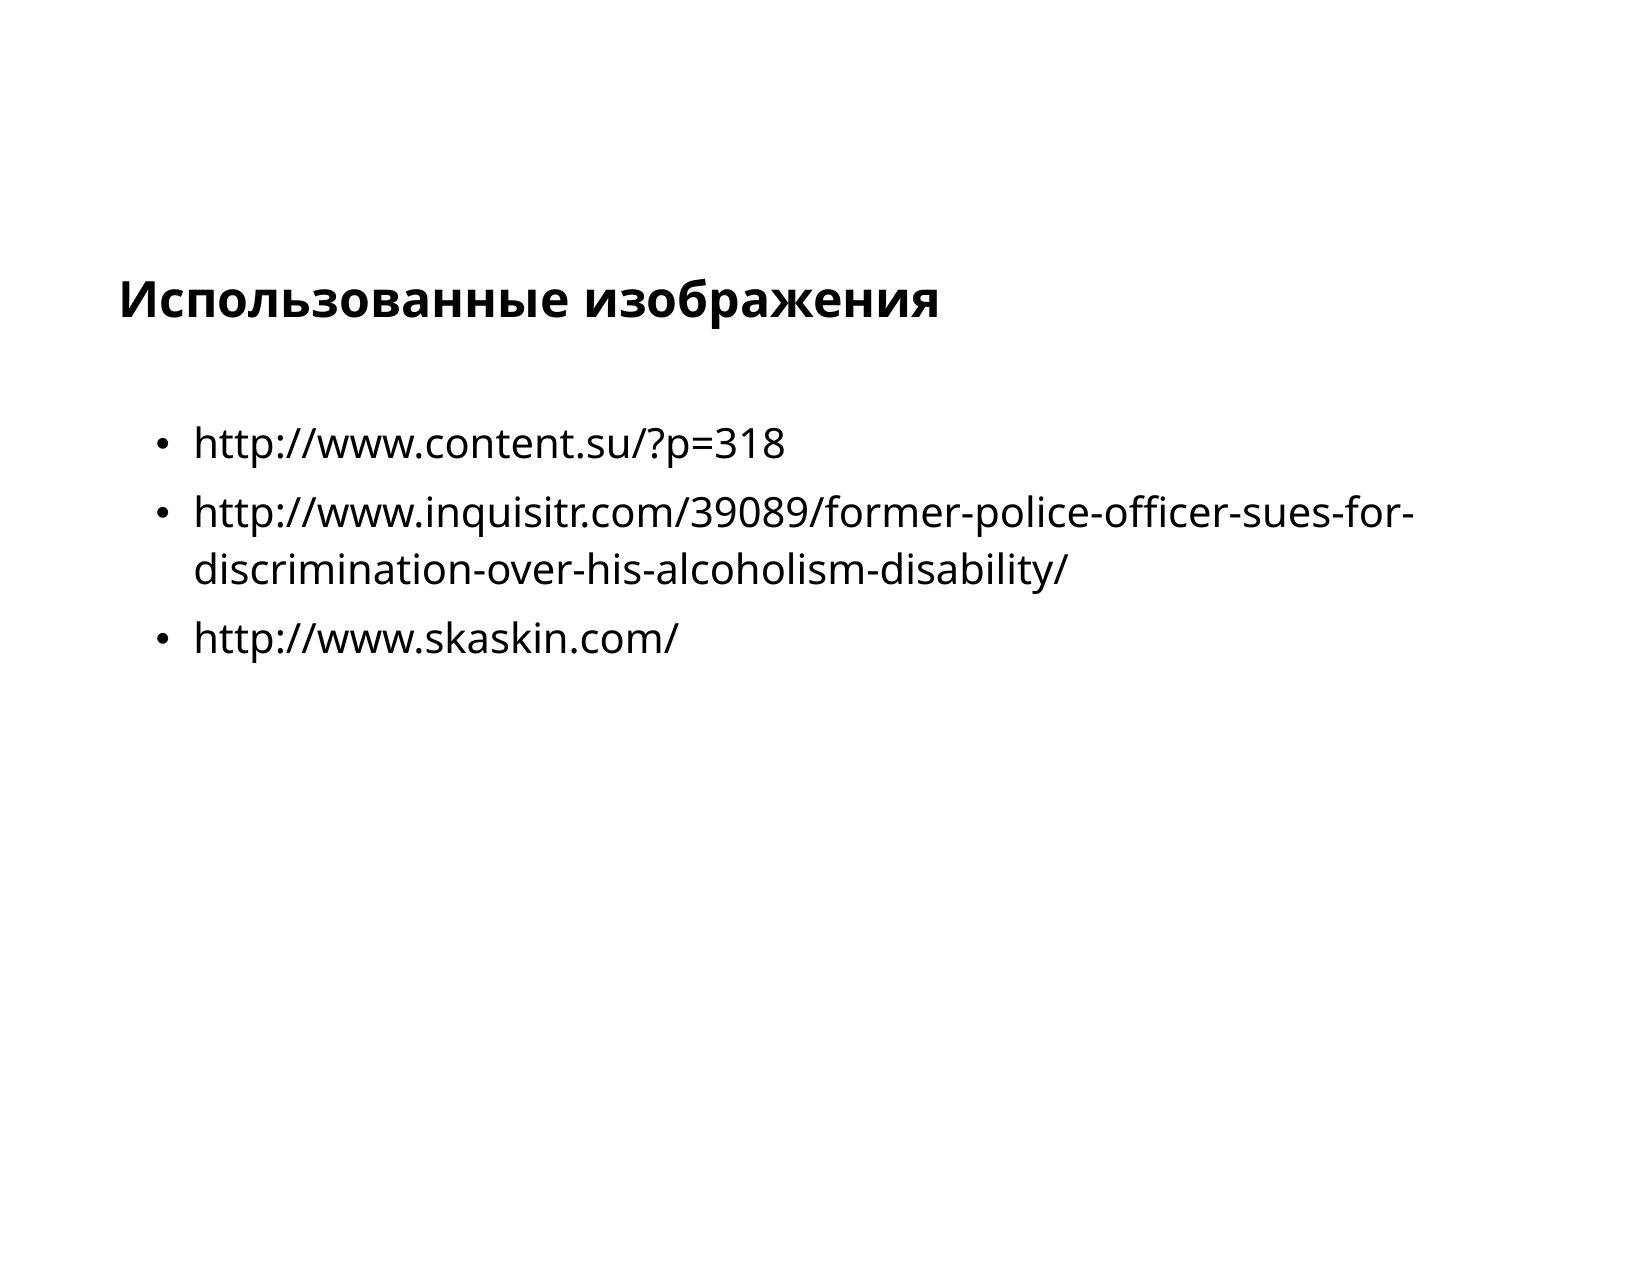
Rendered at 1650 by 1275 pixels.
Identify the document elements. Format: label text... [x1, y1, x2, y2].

subtitle Использованные изображения [118, 264, 1532, 332]
list http://www.inquisitr.com/39089/former-police-officer-sues-for-discrimination-over-his-alcoholism-disability/ [156, 483, 1532, 597]
list http://www.skaskin.com/ [156, 609, 1532, 666]
list http://www.content.su/?p=318 [156, 414, 1532, 471]
